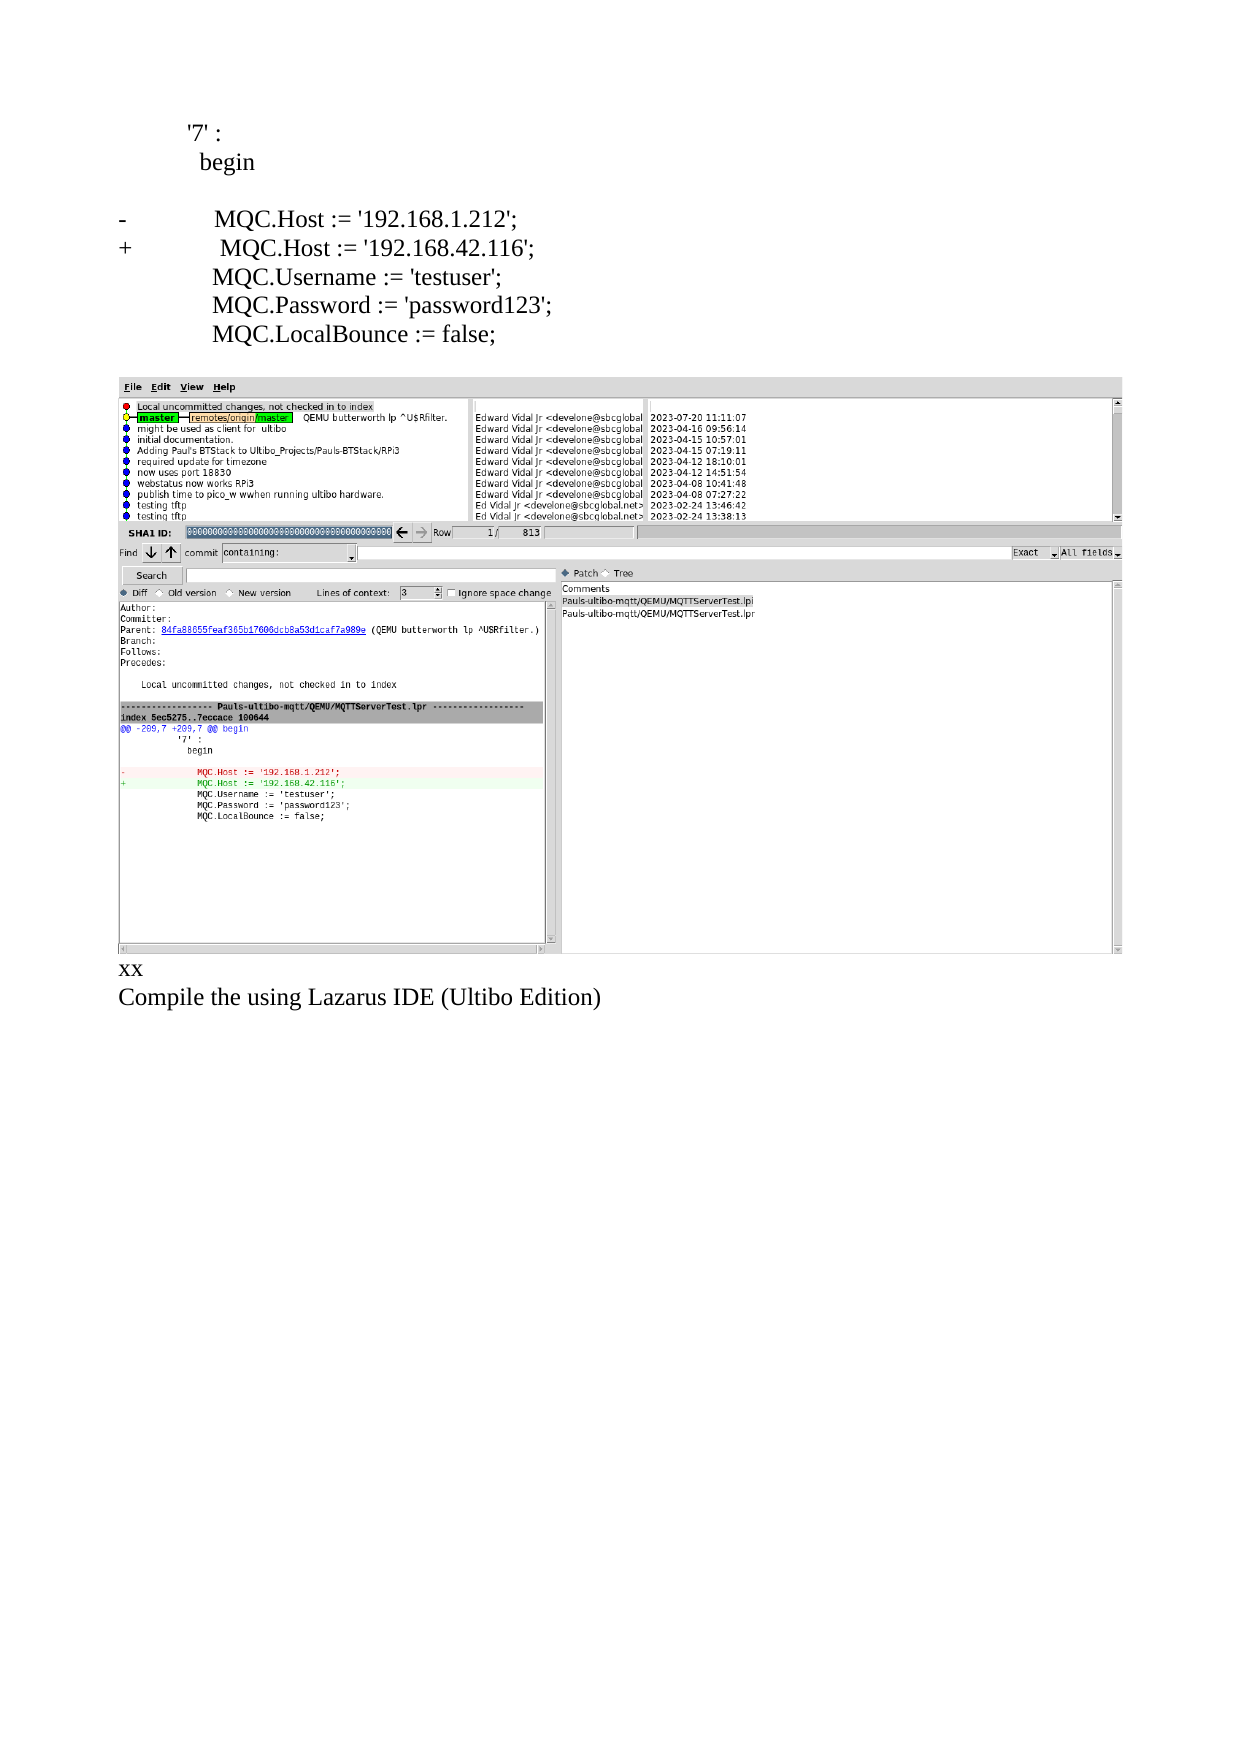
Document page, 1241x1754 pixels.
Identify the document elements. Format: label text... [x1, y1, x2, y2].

text xx [118, 954, 1122, 982]
text + MQC.Host := '192.168.42.116'; [118, 233, 1122, 262]
text MQC.Username := 'testuser'; [118, 262, 1122, 291]
picture [118, 376, 1123, 954]
text - MQC.Host := '192.168.1.212'; [118, 204, 1122, 233]
text MQC.LocalBounce := false; [118, 319, 1122, 348]
text Compile the using Lazarus IDE (Ultibo Edition) [118, 982, 1122, 1011]
text begin [118, 147, 1122, 176]
text '7' : [118, 118, 1122, 147]
text MQC.Password := 'password123'; [118, 291, 1122, 319]
